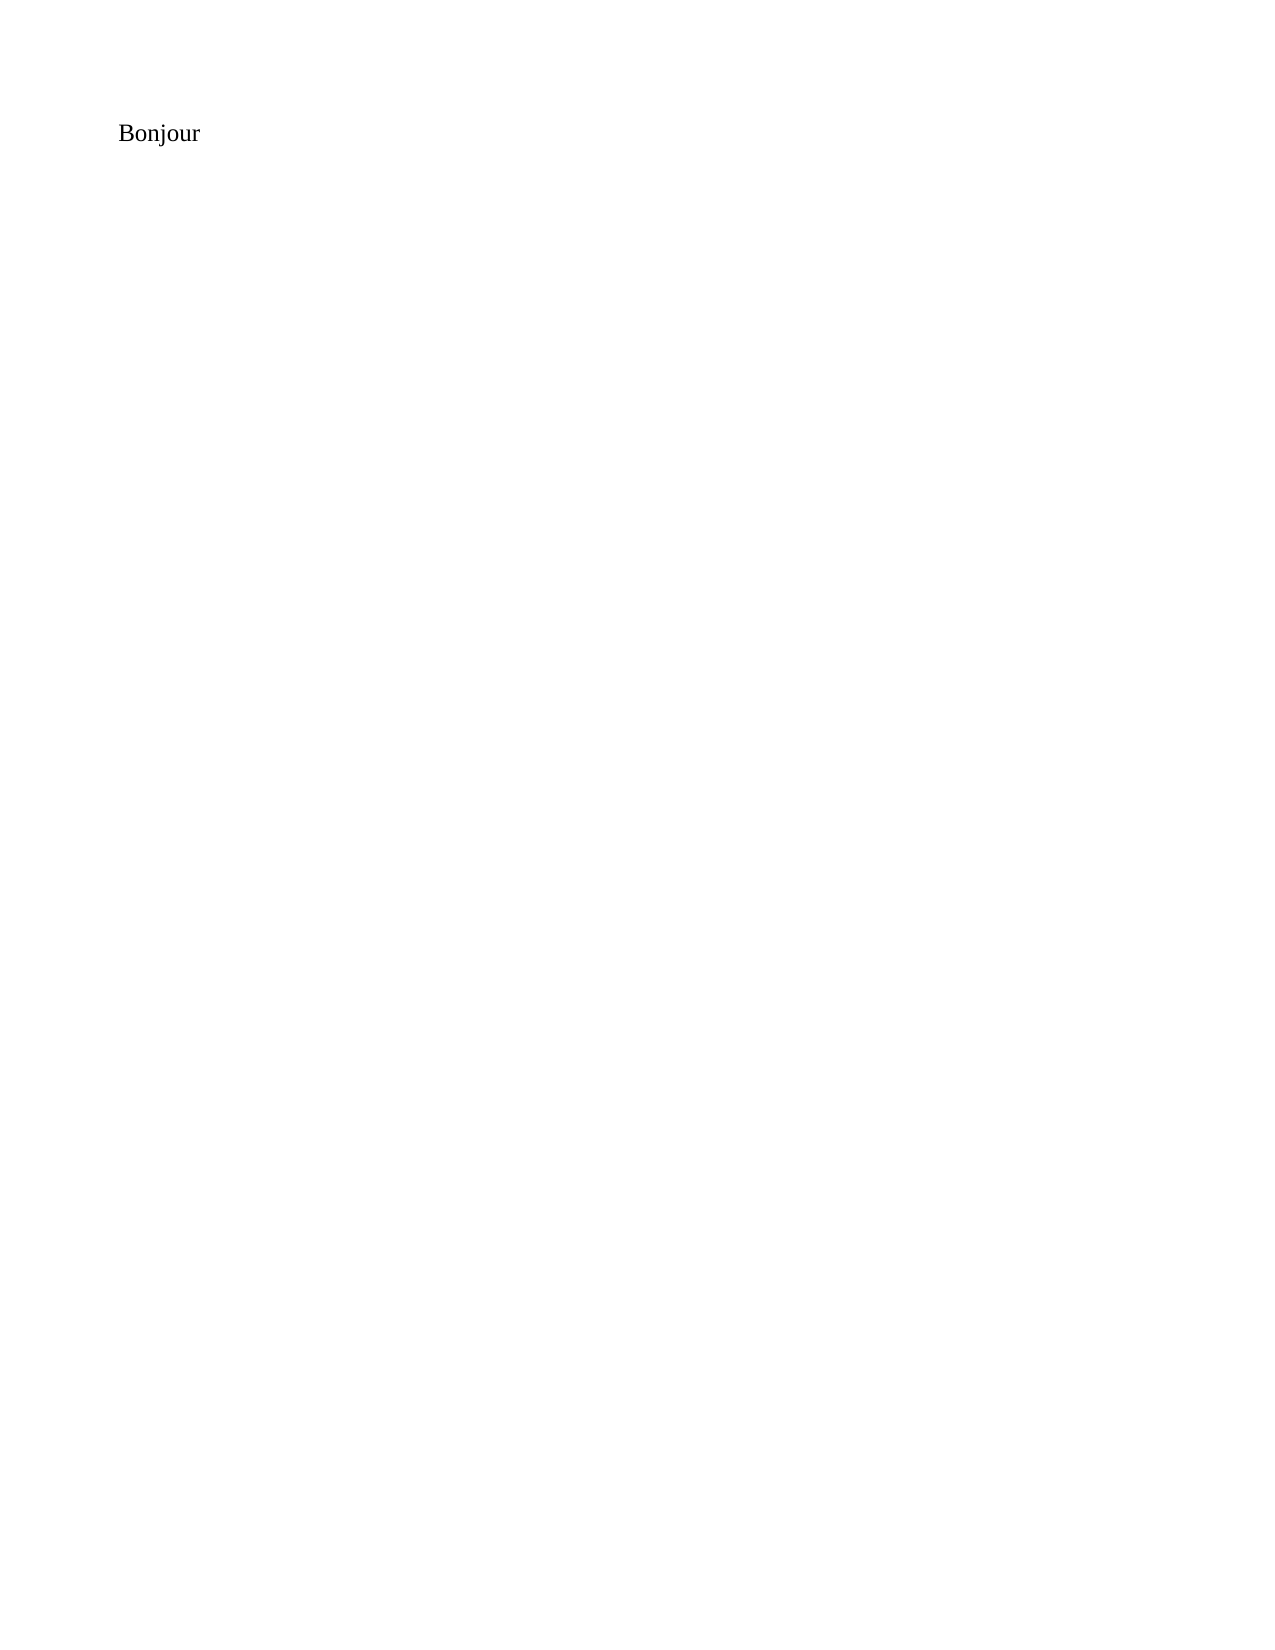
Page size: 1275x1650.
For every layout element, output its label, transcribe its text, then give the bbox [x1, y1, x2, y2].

text Bonjour [118, 118, 1157, 147]
